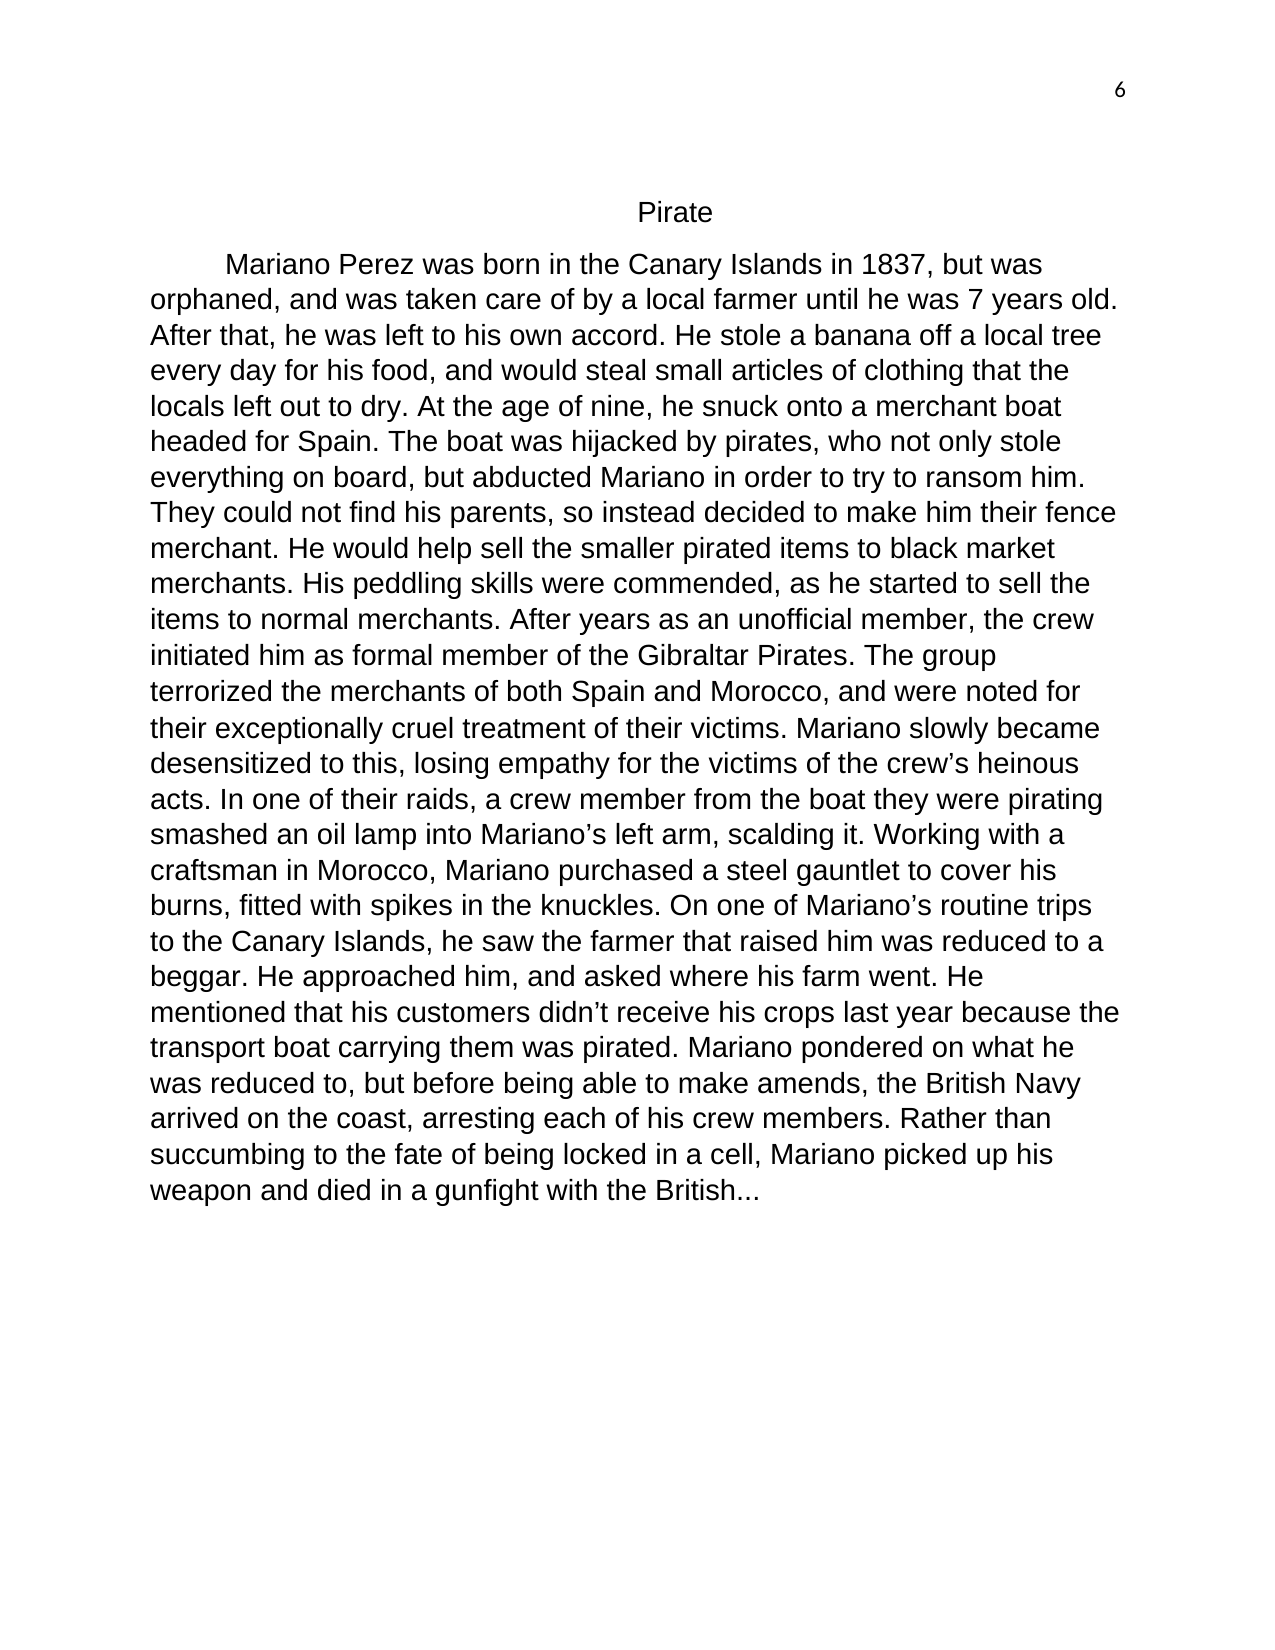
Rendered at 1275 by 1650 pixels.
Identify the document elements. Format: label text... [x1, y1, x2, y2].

text Pirate [150, 194, 1125, 228]
text Mariano Perez was born in the Canary Islands in 1837, but was orphaned, and was taken care of by a local farmer until he was 7 years old. After that, he was left to his own accord. He stole a banana off a local tree every day for his food, and would steal small articles of clothing that the locals left out to dry. At the age of nine, he snuck onto a merchant boat headed for Spain. The boat was hijacked by pirates, who not only stole everything on board, but abducted Mariano in order to try to ransom him. They could not find his parents, so instead decided to make him their fence merchant. He would help sell the smaller pirated items to black market merchants. His peddling skills were commended, as he started to sell the items to normal merchants. After years as an unofficial member, the crew initiated him as formal member of the Gibraltar Pirates. The group terrorized the merchants of both Spain and Morocco, and were noted for their exceptionally cruel treatment of their victims. Mariano slowly became desensitized to this, losing empathy for the victims of the crew’s heinous acts. In one of their raids, a crew member from the boat they were pirating smashed an oil lamp into Mariano’s left arm, scalding it. Working with a craftsman in Morocco, Mariano purchased a steel gauntlet to cover his burns, fitted with spikes in the knuckles. On one of Mariano’s routine trips to the Canary Islands, he saw the farmer that raised him was reduced to a beggar. He approached him, and asked where his farm went. He mentioned that his customers didn’t receive his crops last year because the transport boat carrying them was pirated. Mariano pondered on what he was reduced to, but before being able to make amends, the British Navy arrived on the coast, arresting each of his crew members. Rather than succumbing to the fate of being locked in a cell, Mariano picked up his weapon and died in a gunfight with the British... [150, 247, 1125, 1206]
